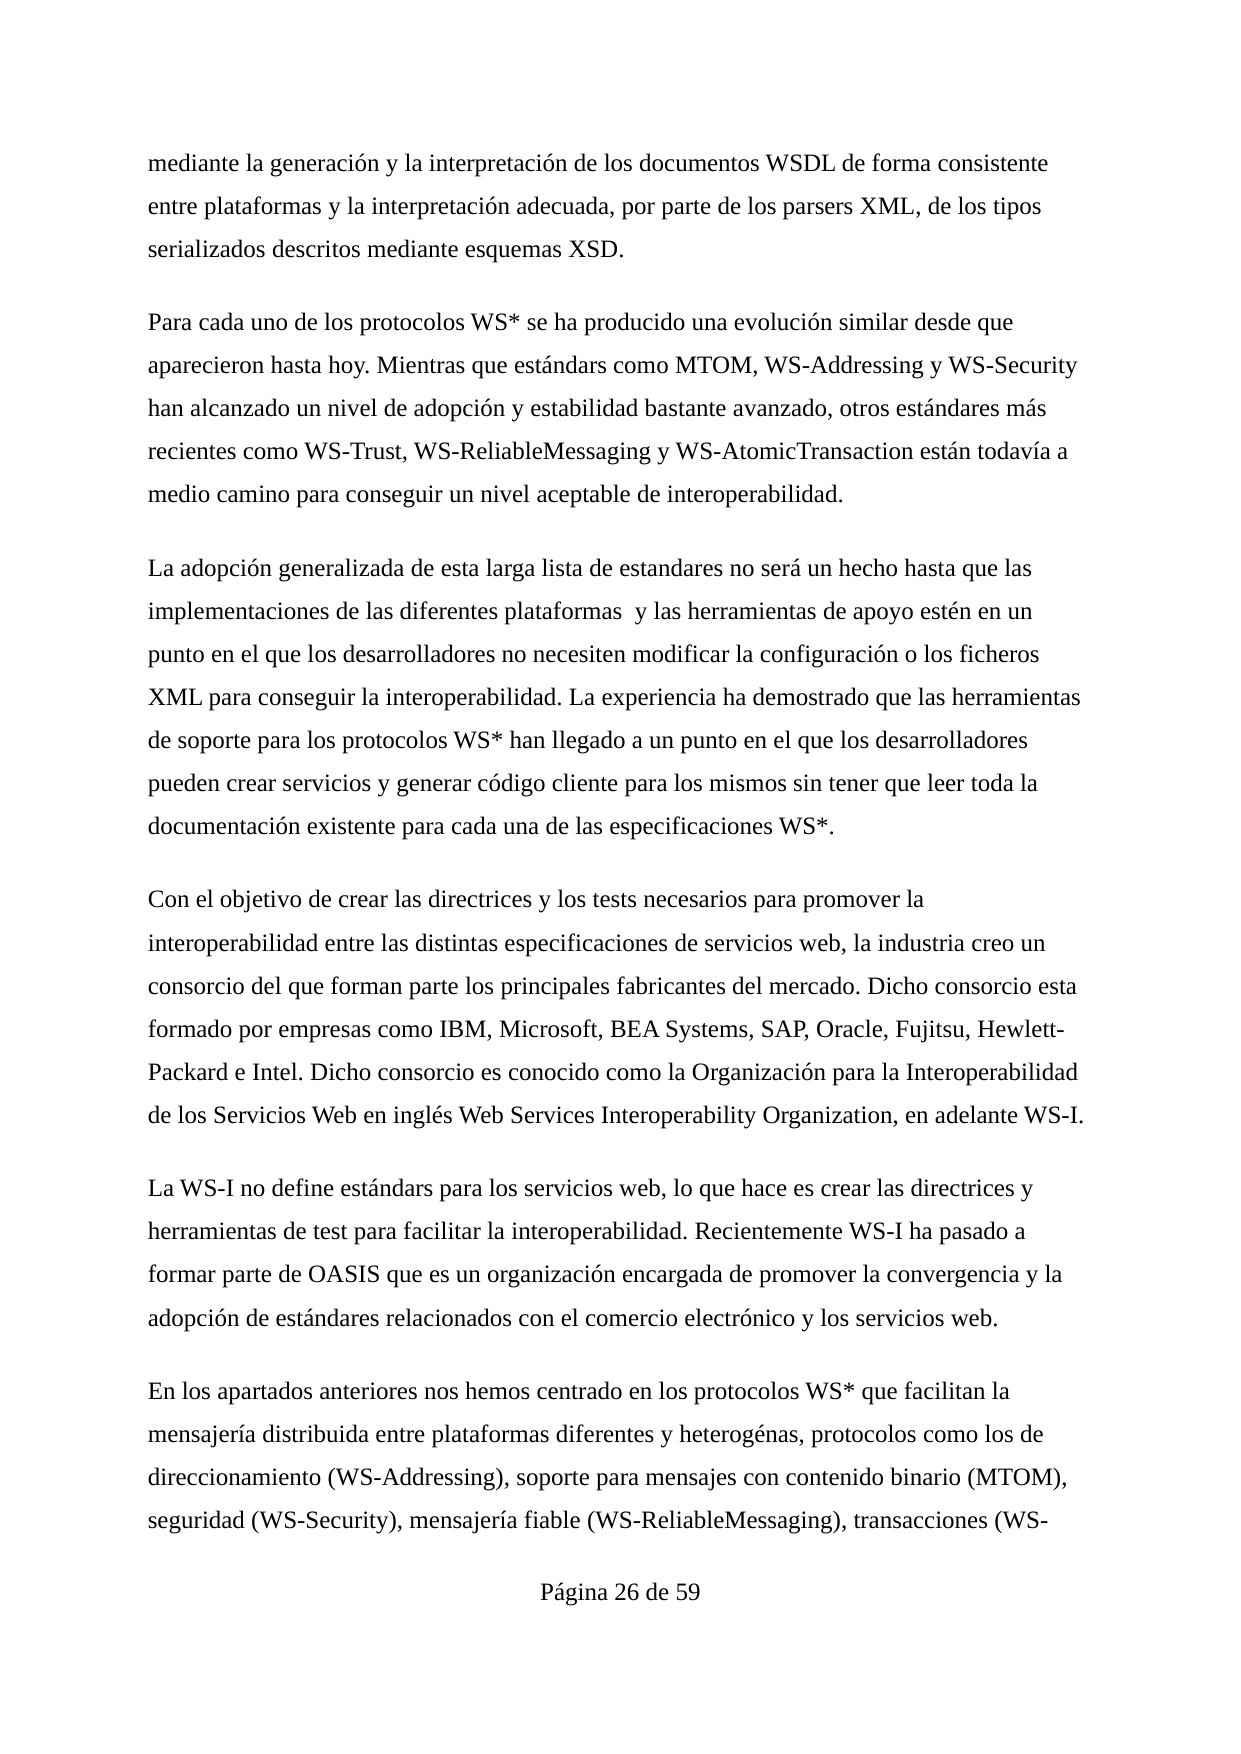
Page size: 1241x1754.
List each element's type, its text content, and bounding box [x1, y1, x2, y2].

text Con el objetivo de crear las directrices y los tests necesarios para promover la interoperabilidad entre las distintas especificaciones de servicios web, la industria creo un consorcio del que forman parte los principales fabricantes del mercado. Dicho consorcio esta formado por empresas como IBM, Microsoft, BEA Systems, SAP, Oracle, Fujitsu, Hewlett-Packard e Intel. Dicho consorcio es conocido como la Organización para la Interoperabilidad de los Servicios Web en inglés Web Services Interoperability Organization, en adelante WS-I. [148, 884, 1093, 1129]
text En los apartados anteriores nos hemos centrado en los protocolos WS* que facilitan la mensajería distribuida entre plataformas diferentes y heterogénas, protocolos como los de direccionamiento (WS-Addressing), soporte para mensajes con contenido binario (MTOM), seguridad (WS-Security), mensajería fiable (WS-ReliableMessaging), transacciones (WS- [148, 1376, 1093, 1534]
text Para cada uno de los protocolos WS* se ha producido una evolución similar desde que aparecieron hasta hoy. Mientras que estándars como MTOM, WS-Addressing y WS-Security han alcanzado un nivel de adopción y estabilidad bastante avanzado, otros estándares más recientes como WS-Trust, WS-ReliableMessaging y WS-AtomicTransaction están todavía a medio camino para conseguir un nivel aceptable de interoperabilidad. [148, 307, 1093, 508]
text mediante la generación y la interpretación de los documentos WSDL de forma consistente entre plataformas y la interpretación adecuada, por parte de los parsers XML, de los tipos serializados descritos mediante esquemas XSD. [148, 148, 1093, 263]
text La adopción generalizada de esta larga lista de estandares no será un hecho hasta que las implementaciones de las diferentes plataformas y las herramientas de apoyo estén en un punto en el que los desarrolladores no necesiten modificar la configuración o los ficheros XML para conseguir la interoperabilidad. La experiencia ha demostrado que las herramientas de soporte para los protocolos WS* han llegado a un punto en el que los desarrolladores pueden crear servicios y generar código cliente para los mismos sin tener que leer toda la documentación existente para cada una de las especificaciones WS*. [148, 553, 1093, 840]
text La WS-I no define estándars para los servicios web, lo que hace es crear las directrices y herramientas de test para facilitar la interoperabilidad. Recientemente WS-I ha pasado a formar parte de OASIS que es un organización encargada de promover la convergencia y la adopción de estándares relacionados con el comercio electrónico y los servicios web. [148, 1173, 1093, 1331]
